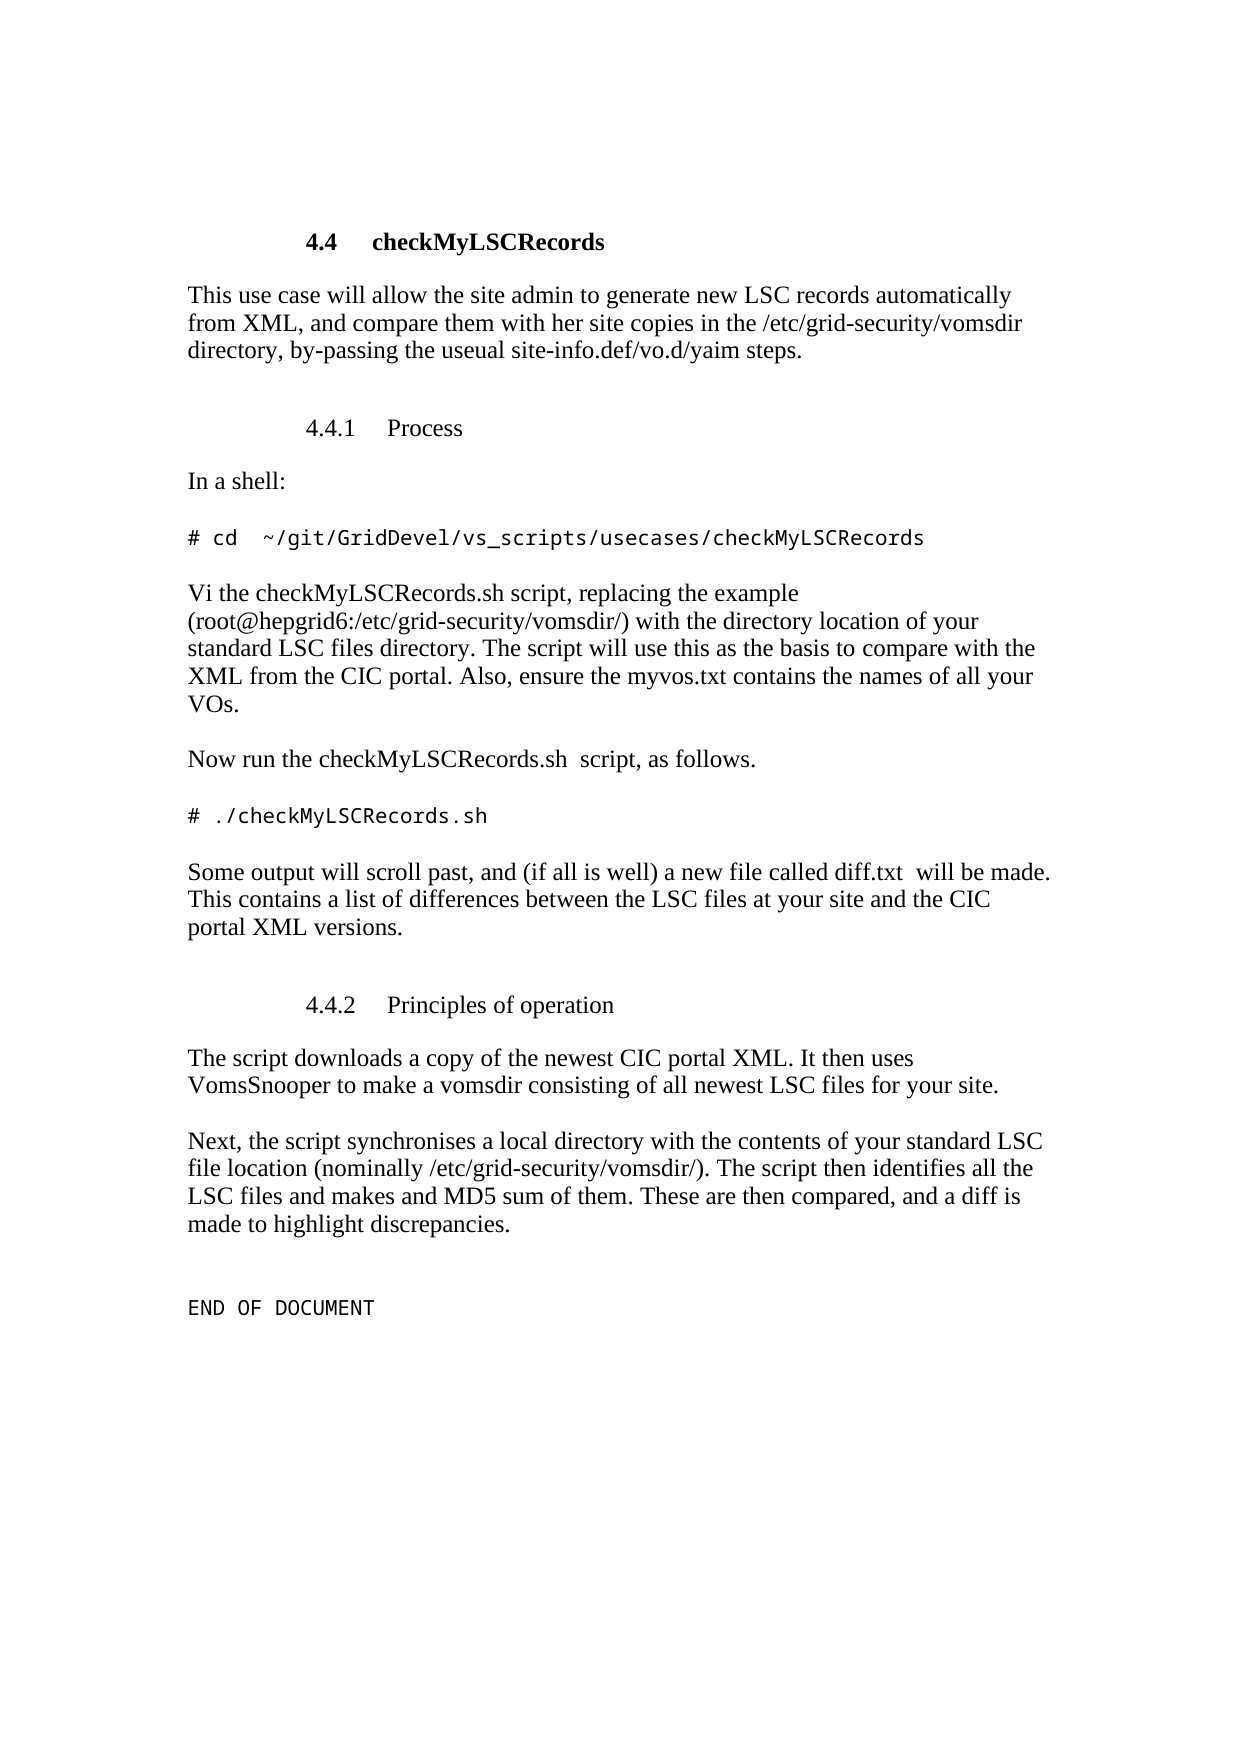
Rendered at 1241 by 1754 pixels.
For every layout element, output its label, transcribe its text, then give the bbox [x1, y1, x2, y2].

subtitle Principles of operation [306, 991, 934, 1019]
text # cd ~/git/GridDevel/vs_scripts/usecases/checkMyLSCRecords [187, 523, 1053, 551]
text # ./checkMyLSCRecords.sh [187, 801, 1053, 829]
subtitle Process [306, 414, 934, 442]
subtitle checkMyLSCRecords [306, 228, 934, 256]
text This use case will allow the site admin to generate new LSC records automatically from XML, and compare them with her site copies in the /etc/grid-security/vomsdir directory, by-passing the useual site-info.def/vo.d/yaim steps. [187, 281, 1053, 364]
text In a shell: [187, 467, 1053, 494]
text Next, the script synchronises a local directory with the contents of your standard LSC file location (nominally /etc/grid-security/vomsdir/). The script then identifies all the LSC files and makes and MD5 sum of them. These are then compared, and a diff is made to highlight discrepancies. [187, 1127, 1053, 1238]
text Now run the checkMyLSCRecords.sh script, as follows. [187, 745, 1053, 773]
text END OF DOCUMENT [187, 1293, 1053, 1321]
text Some output will scroll past, and (if all is well) a new file called diff.txt will be made. This contains a list of differences between the LSC files at your site and the CIC portal XML versions. [187, 858, 1053, 941]
text The script downloads a copy of the newest CIC portal XML. It then uses VomsSnooper to make a vomsdir consisting of all newest LSC files for your site. [187, 1044, 1053, 1099]
text Vi the checkMyLSCRecords.sh script, replacing the example (root@hepgrid6:/etc/grid-security/vomsdir/) with the directory location of your standard LSC files directory. The script will use this as the basis to compare with the XML from the CIC portal. Also, ensure the myvos.txt contains the names of all your VOs. [187, 579, 1053, 718]
